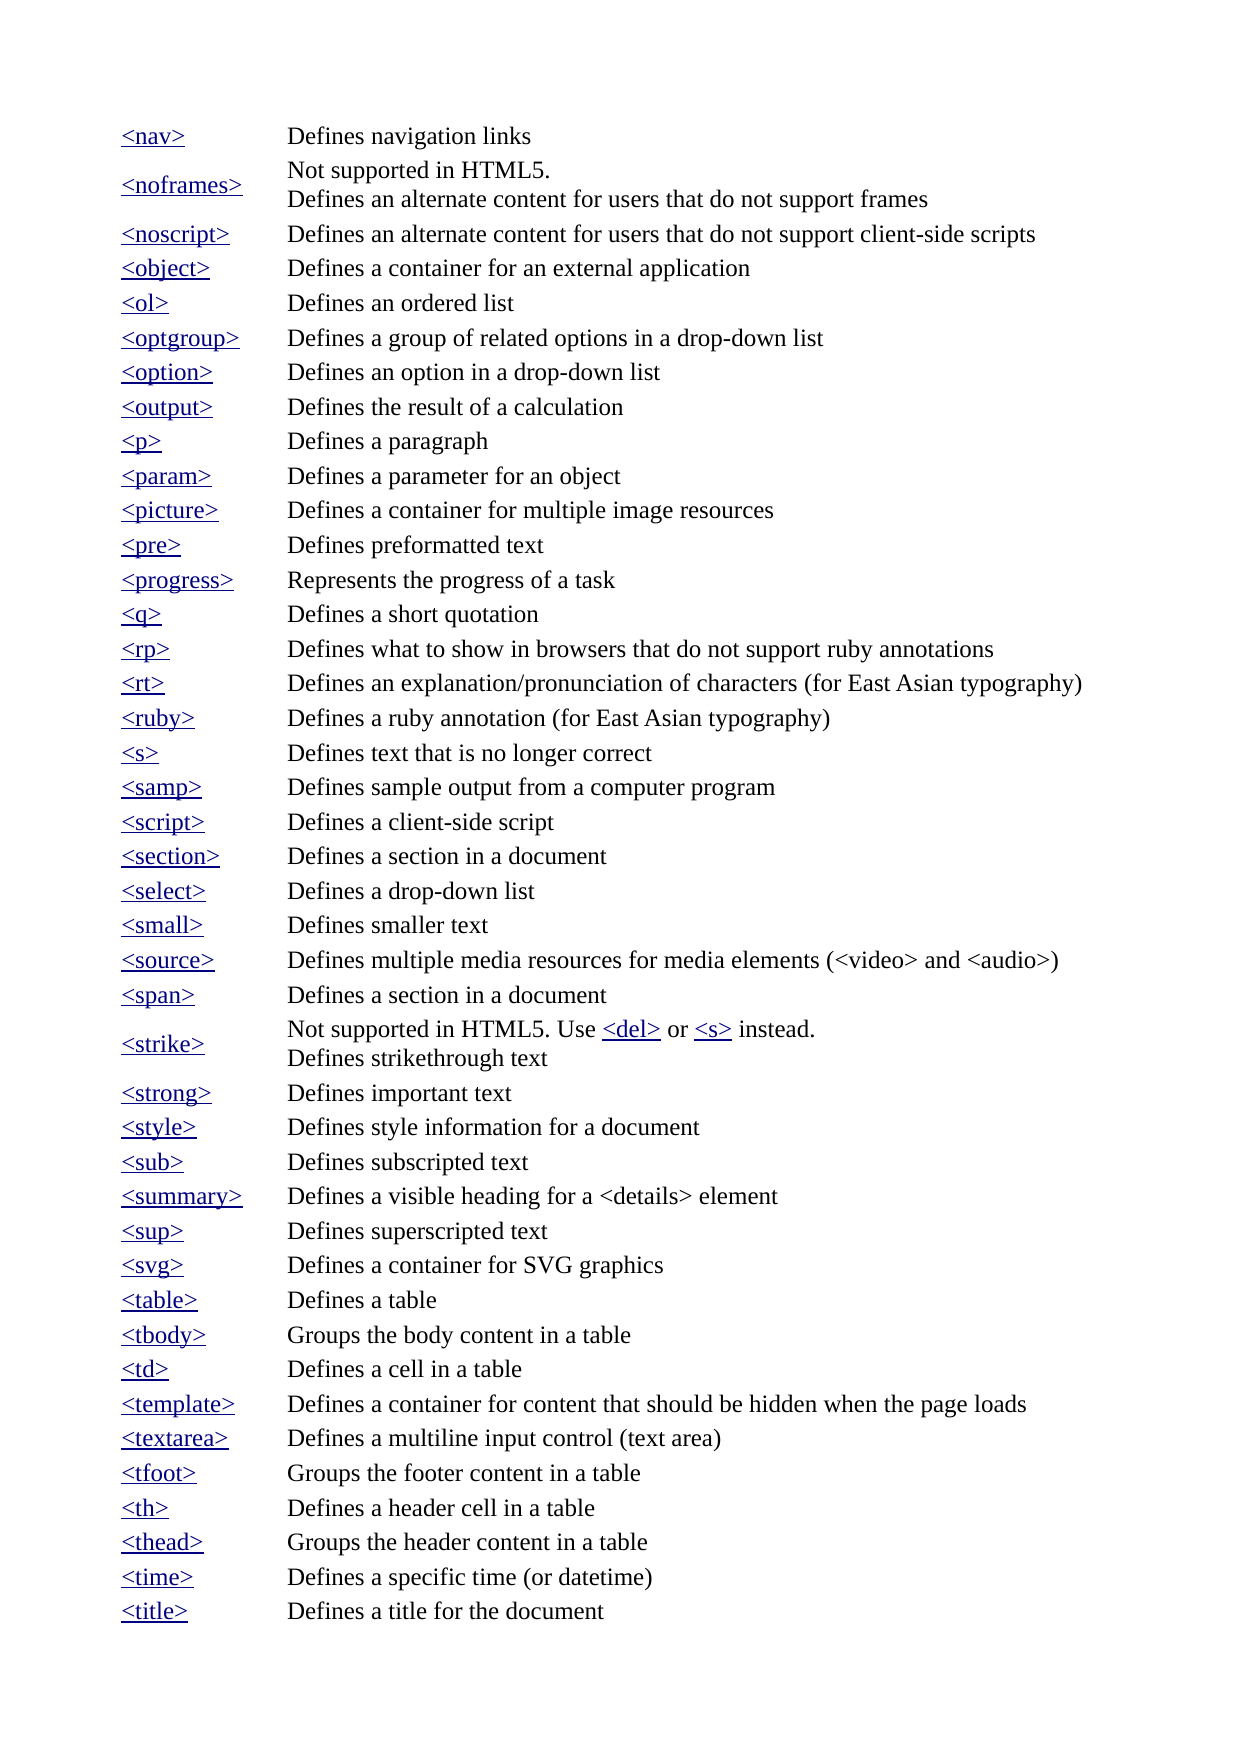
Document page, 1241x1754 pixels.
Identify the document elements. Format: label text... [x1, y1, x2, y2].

table_cell <param> [118, 458, 284, 493]
table_cell Defines subscripted text [284, 1144, 1122, 1178]
table_cell Defines a container for content that should be hidden when the page loads [284, 1386, 1122, 1421]
table_cell Defines superscripted text [284, 1213, 1122, 1248]
table_cell Defines a paragraph [284, 424, 1122, 458]
table_cell <samp> [118, 769, 284, 804]
table_cell Defines navigation links [284, 118, 1122, 153]
table_cell <sup> [118, 1213, 284, 1248]
table_cell <option> [118, 354, 284, 389]
table_cell <title> [118, 1594, 284, 1628]
table_cell Defines text that is no longer correct [284, 735, 1122, 769]
table_cell Defines a header cell in a table [284, 1490, 1122, 1524]
table_cell Defines a parameter for an object [284, 458, 1122, 493]
table_cell Defines a cell in a table [284, 1351, 1122, 1386]
table_cell Defines a section in a document [284, 839, 1122, 873]
table_cell Not supported in HTML5. Use <del> or <s> instead. Defines strikethrough text [284, 1011, 1122, 1075]
table_cell Defines a section in a document [284, 977, 1122, 1011]
table_cell Groups the footer content in a table [284, 1455, 1122, 1490]
table_cell Defines a specific time (or datetime) [284, 1559, 1122, 1593]
table_cell <s> [118, 735, 284, 769]
table_cell Defines an option in a drop-down list [284, 354, 1122, 389]
table_cell <script> [118, 804, 284, 838]
table_cell <thead> [118, 1524, 284, 1559]
table_cell Not supported in HTML5. Defines an alternate content for users that do not support frames [284, 153, 1122, 216]
table_cell <tbody> [118, 1317, 284, 1351]
table_cell <time> [118, 1559, 284, 1593]
table_cell <source> [118, 942, 284, 977]
table_cell <td> [118, 1351, 284, 1386]
table_cell <object> [118, 251, 284, 285]
table_cell <strike> [118, 1011, 284, 1075]
table_cell <ruby> [118, 700, 284, 735]
table_cell <q> [118, 596, 284, 631]
table_cell Defines a drop-down list [284, 873, 1122, 908]
table_cell Defines a short quotation [284, 596, 1122, 631]
table_cell <small> [118, 908, 284, 942]
table_cell <span> [118, 977, 284, 1011]
table_cell Defines an explanation/pronunciation of characters (for East Asian typography) [284, 666, 1122, 700]
table_cell Defines a container for an external application [284, 251, 1122, 285]
table_cell <sub> [118, 1144, 284, 1178]
table_cell Defines a title for the document [284, 1594, 1122, 1628]
table_cell <progress> [118, 562, 284, 596]
table_cell Defines the result of a calculation [284, 389, 1122, 423]
table_cell Defines a group of related options in a drop-down list [284, 320, 1122, 354]
table_cell <noscript> [118, 216, 284, 251]
table_cell Defines sample output from a computer program [284, 769, 1122, 804]
table_cell Defines a container for SVG graphics [284, 1248, 1122, 1282]
table_cell Groups the body content in a table [284, 1317, 1122, 1351]
table_cell Defines preformatted text [284, 527, 1122, 562]
table_cell Groups the header content in a table [284, 1524, 1122, 1559]
table_cell <select> [118, 873, 284, 908]
table_cell <rt> [118, 666, 284, 700]
table_cell Defines smaller text [284, 908, 1122, 942]
table_cell Represents the progress of a task [284, 562, 1122, 596]
table_cell <optgroup> [118, 320, 284, 354]
table_cell Defines a table [284, 1282, 1122, 1317]
table_cell <th> [118, 1490, 284, 1524]
table_cell <output> [118, 389, 284, 423]
table_cell <rp> [118, 631, 284, 666]
table_cell Defines important text [284, 1075, 1122, 1109]
table_cell <nav> [118, 118, 284, 153]
table_cell Defines an ordered list [284, 285, 1122, 320]
table_cell Defines a ruby annotation (for East Asian typography) [284, 700, 1122, 735]
table_cell <style> [118, 1109, 284, 1144]
table_cell <summary> [118, 1179, 284, 1213]
table_cell <p> [118, 424, 284, 458]
table_cell <template> [118, 1386, 284, 1421]
table_cell <pre> [118, 527, 284, 562]
table_cell <svg> [118, 1248, 284, 1282]
table_cell <textarea> [118, 1421, 284, 1455]
table_cell Defines a container for multiple image resources [284, 493, 1122, 527]
table_cell Defines what to show in browsers that do not support ruby annotations [284, 631, 1122, 666]
table_cell <strong> [118, 1075, 284, 1109]
table_cell Defines a client-side script [284, 804, 1122, 838]
table_cell <section> [118, 839, 284, 873]
table_cell Defines style information for a document [284, 1109, 1122, 1144]
table_cell <picture> [118, 493, 284, 527]
table_cell <tfoot> [118, 1455, 284, 1490]
table_cell Defines a visible heading for a <details> element [284, 1179, 1122, 1213]
table_cell Defines an alternate content for users that do not support client-side scripts [284, 216, 1122, 251]
table_cell <noframes> [118, 153, 284, 216]
table_cell <ol> [118, 285, 284, 320]
table_cell Defines a multiline input control (text area) [284, 1421, 1122, 1455]
table_cell Defines multiple media resources for media elements (<video> and <audio>) [284, 942, 1122, 977]
table_cell <table> [118, 1282, 284, 1317]
